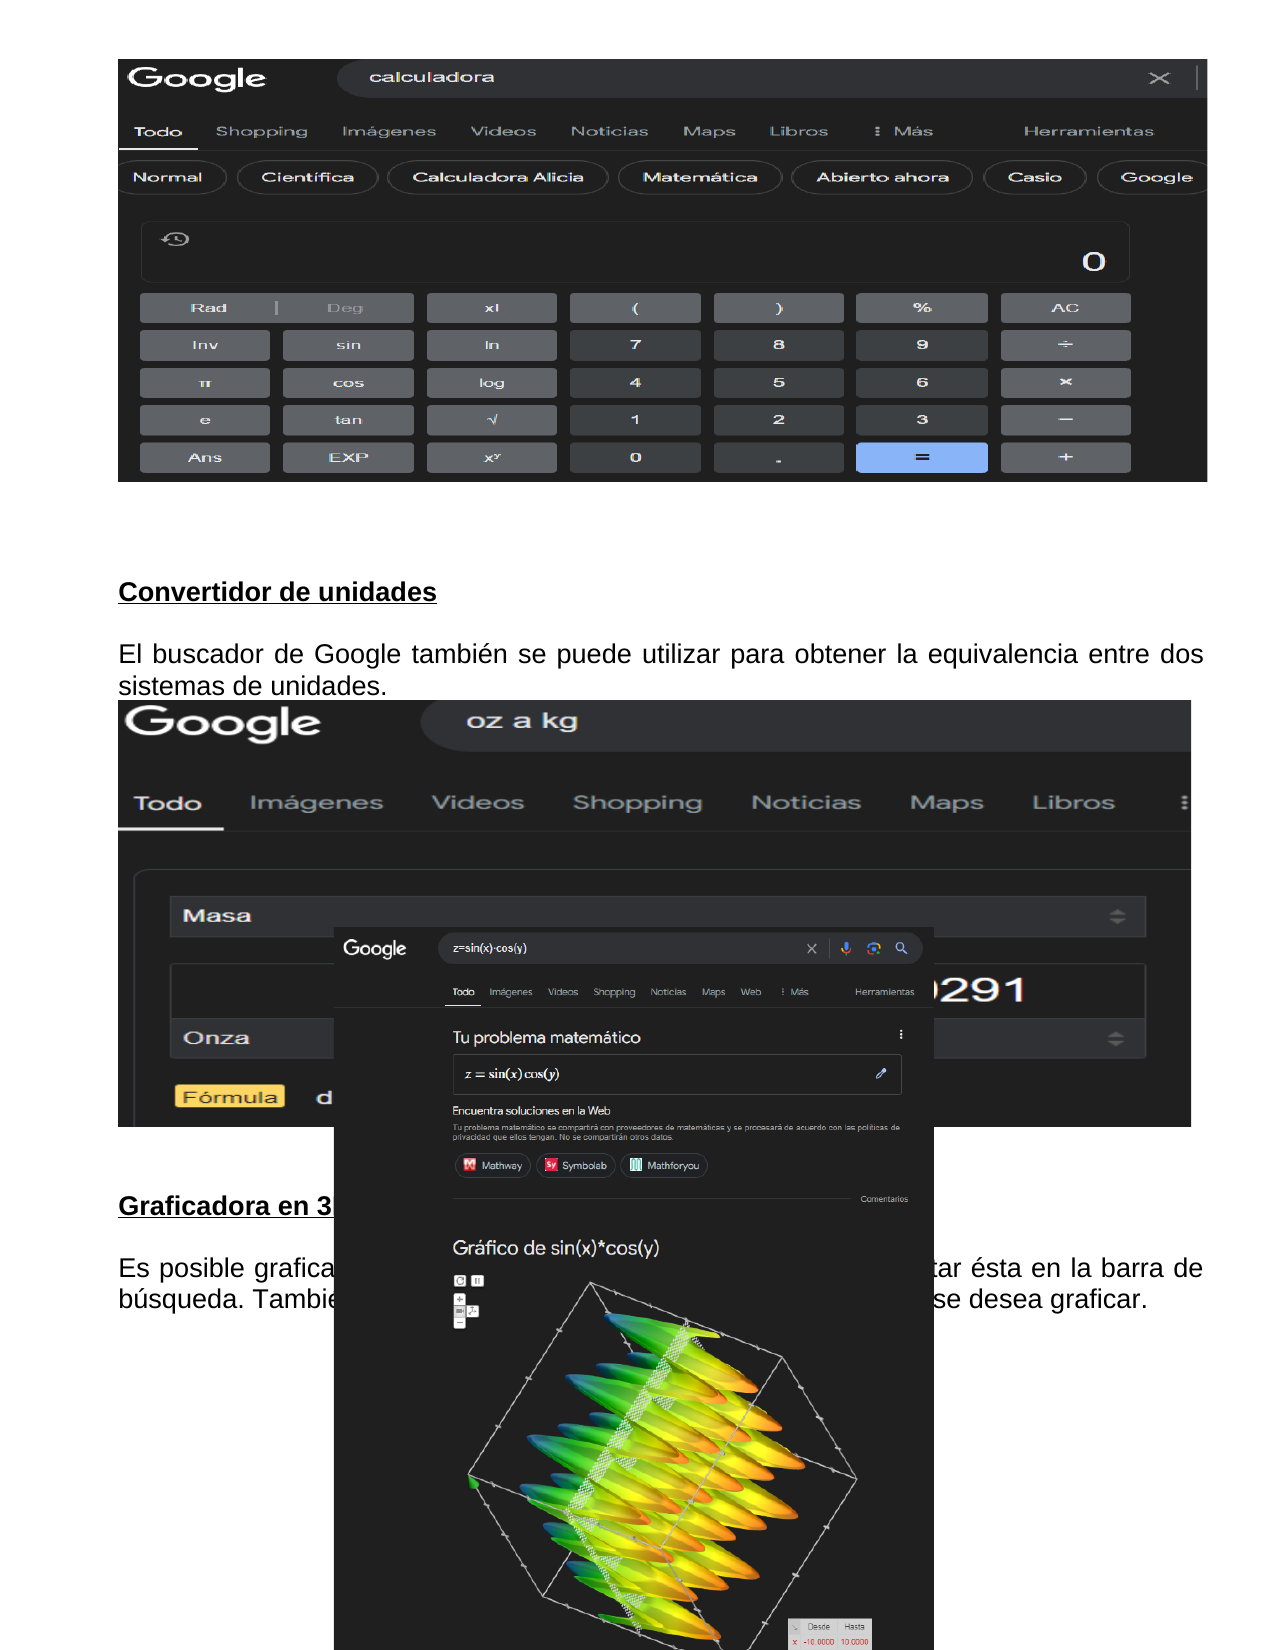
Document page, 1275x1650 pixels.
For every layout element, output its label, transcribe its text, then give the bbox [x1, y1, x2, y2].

text Graficadora en 3D [118, 1189, 333, 1217]
text Graficadora en 3D [934, 1189, 1205, 1221]
text El buscador de Google también se puede utilizar para obtener la equivalencia entre dos sistemas de unidades. [118, 638, 1205, 701]
text Convertidor de unidades [118, 576, 1205, 607]
text Es posible graficar funciones, para ello simplemente se debe insertar ésta en la barra de búsqueda. También se puede asignar el intervalo de la función que se desea graficar. [934, 1252, 1205, 1314]
text Es posible graficar funciones, para ello simplemente se debe insertar ésta en la barra de búsqueda. También se puede asignar el intervalo de la función que se desea graficar. [118, 1252, 333, 1314]
